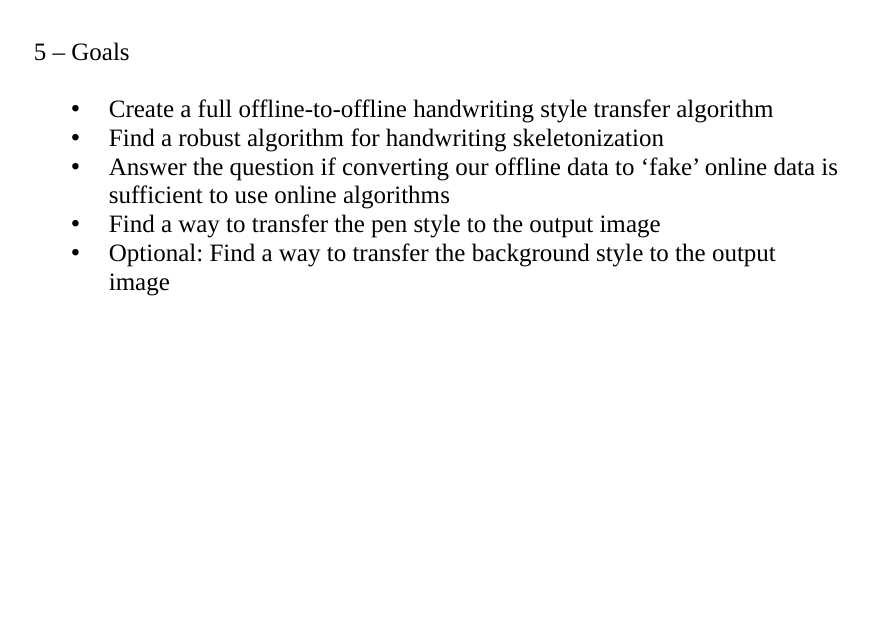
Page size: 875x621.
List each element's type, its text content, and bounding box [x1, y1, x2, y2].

text 5 – Goals [34, 37, 840, 66]
list Answer the question if converting our offline data to ‘fake’ online data is sufficient to use online algorithms [71, 152, 840, 209]
list Find a robust algorithm for handwriting skeletonization [71, 123, 840, 152]
list Optional: Find a way to transfer the background style to the output image [71, 238, 840, 296]
list Create a full offline-to-offline handwriting style transfer algorithm [71, 94, 840, 123]
list Find a way to transfer the pen style to the output image [71, 209, 840, 238]
